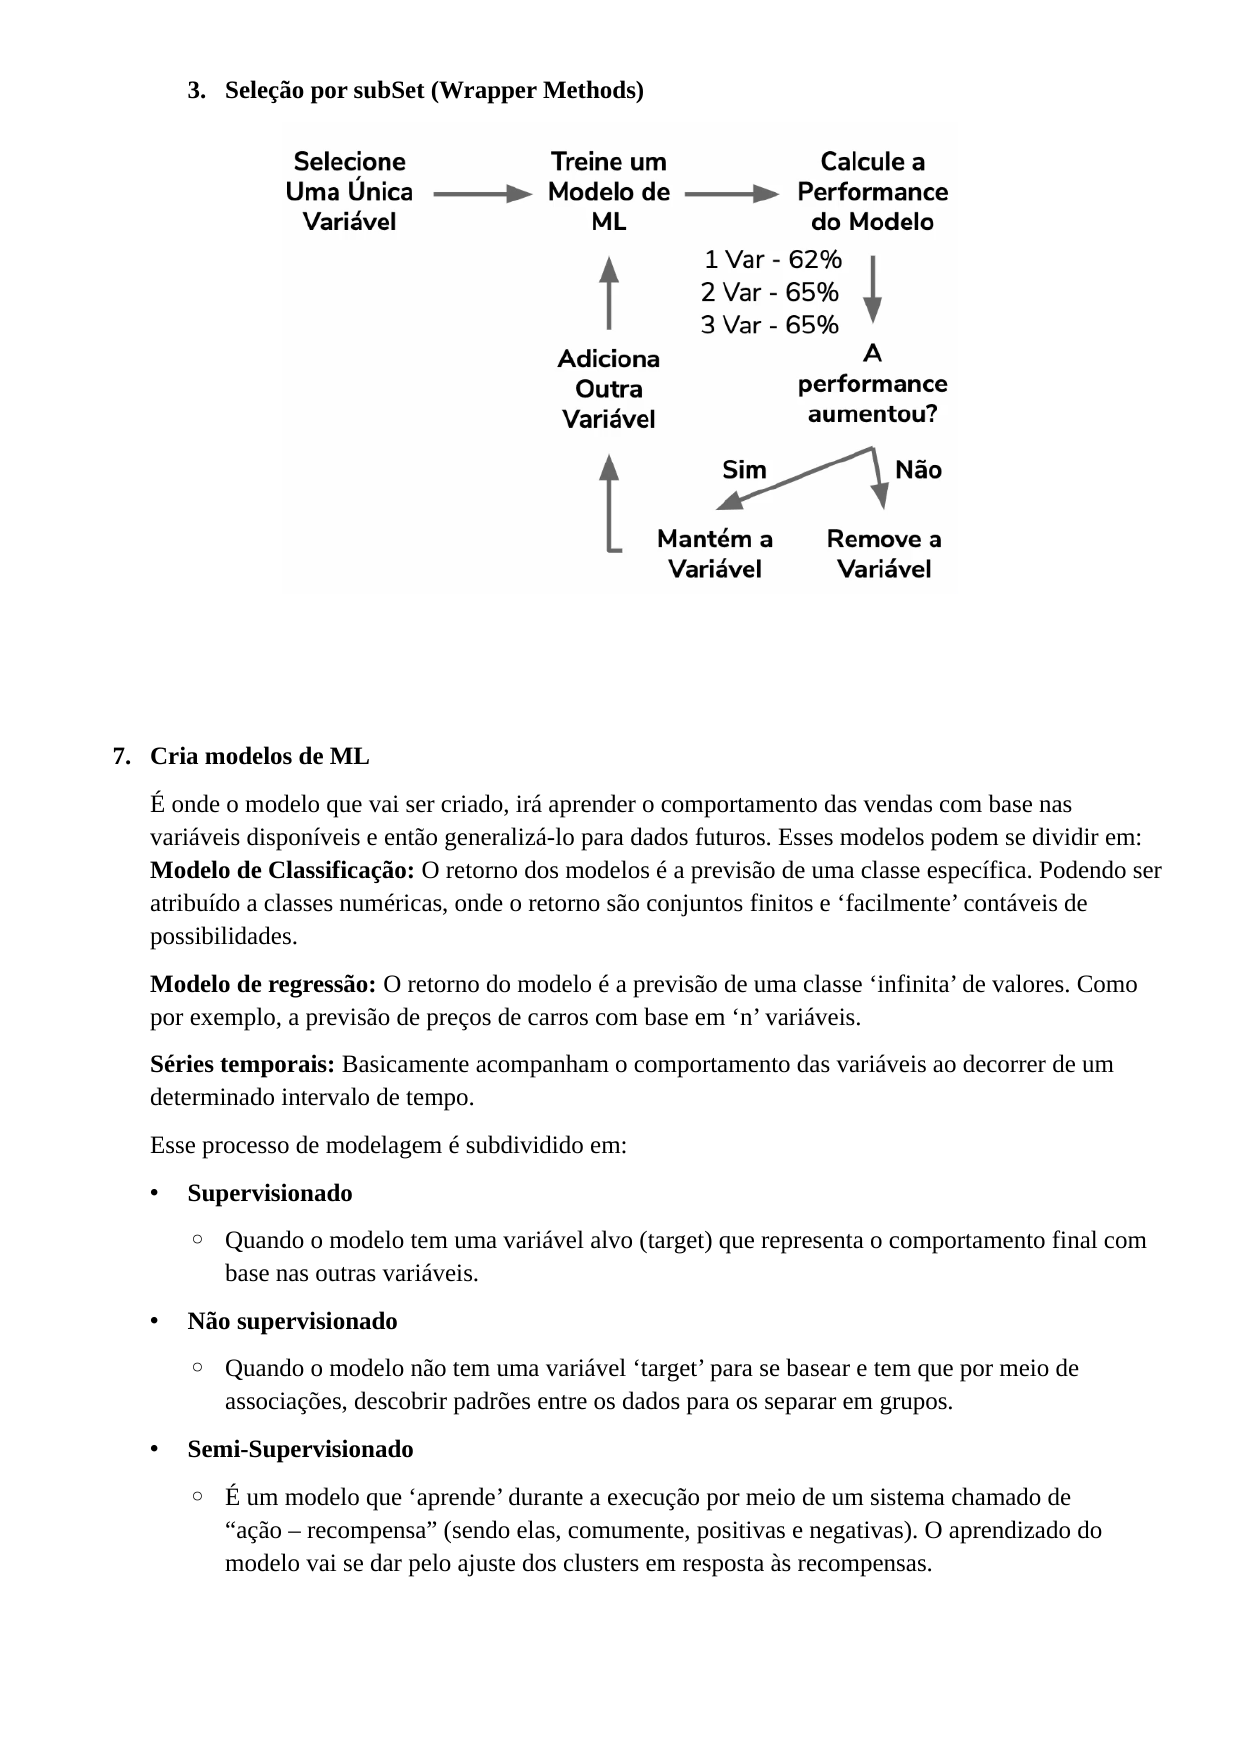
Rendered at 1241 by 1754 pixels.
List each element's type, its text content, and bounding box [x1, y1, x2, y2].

list Supervisionado [150, 1178, 1165, 1206]
list Quando o modelo não tem uma variável ‘target’ para se basear e tem que por meio de associações, descobrir padrões entre os dados para os separar em grupos. [187, 1353, 1165, 1415]
list É um modelo que ‘aprende’ durante a execução por meio de um sistema chamado de “ação – recompensa” (sendo elas, comumente, positivas e negativas). O aprendizado do modelo vai se dar pelo ajuste dos clusters em resposta às recompensas. [187, 1482, 1165, 1576]
list Semi-Supervisionado [150, 1434, 1165, 1463]
list Modelo de regressão: O retorno do modelo é a previsão de uma classe ‘infinita’ de valores. Como por exemplo, a previsão de preços de carros com base em ‘n’ variáveis. [112, 969, 1165, 1031]
list Séries temporais: Basicamente acompanham o comportamento das variáveis ao decorrer de um determinado intervalo de tempo. [112, 1049, 1165, 1111]
list É onde o modelo que vai ser criado, irá aprender o comportamento das vendas com base nas variáveis disponíveis e então generalizá-lo para dados futuros. Esses modelos podem se dividir em: Modelo de Classificação: O retorno dos modelos é a previsão de uma classe específica. Podendo ser atribuído a classes numéricas, onde o retorno são conjuntos finitos e ‘facilmente’ contáveis de possibilidades. [112, 789, 1165, 950]
list Cria modelos de ML [112, 741, 1165, 770]
list Quando o modelo tem uma variável alvo (target) que representa o comportamento final com base nas outras variáveis. [187, 1225, 1165, 1287]
list Esse processo de modelagem é subdividido em: [112, 1130, 1165, 1159]
list Não supervisionado [150, 1306, 1165, 1334]
list Seleção por subSet (Wrapper Methods) [187, 75, 1165, 104]
picture [281, 122, 959, 594]
